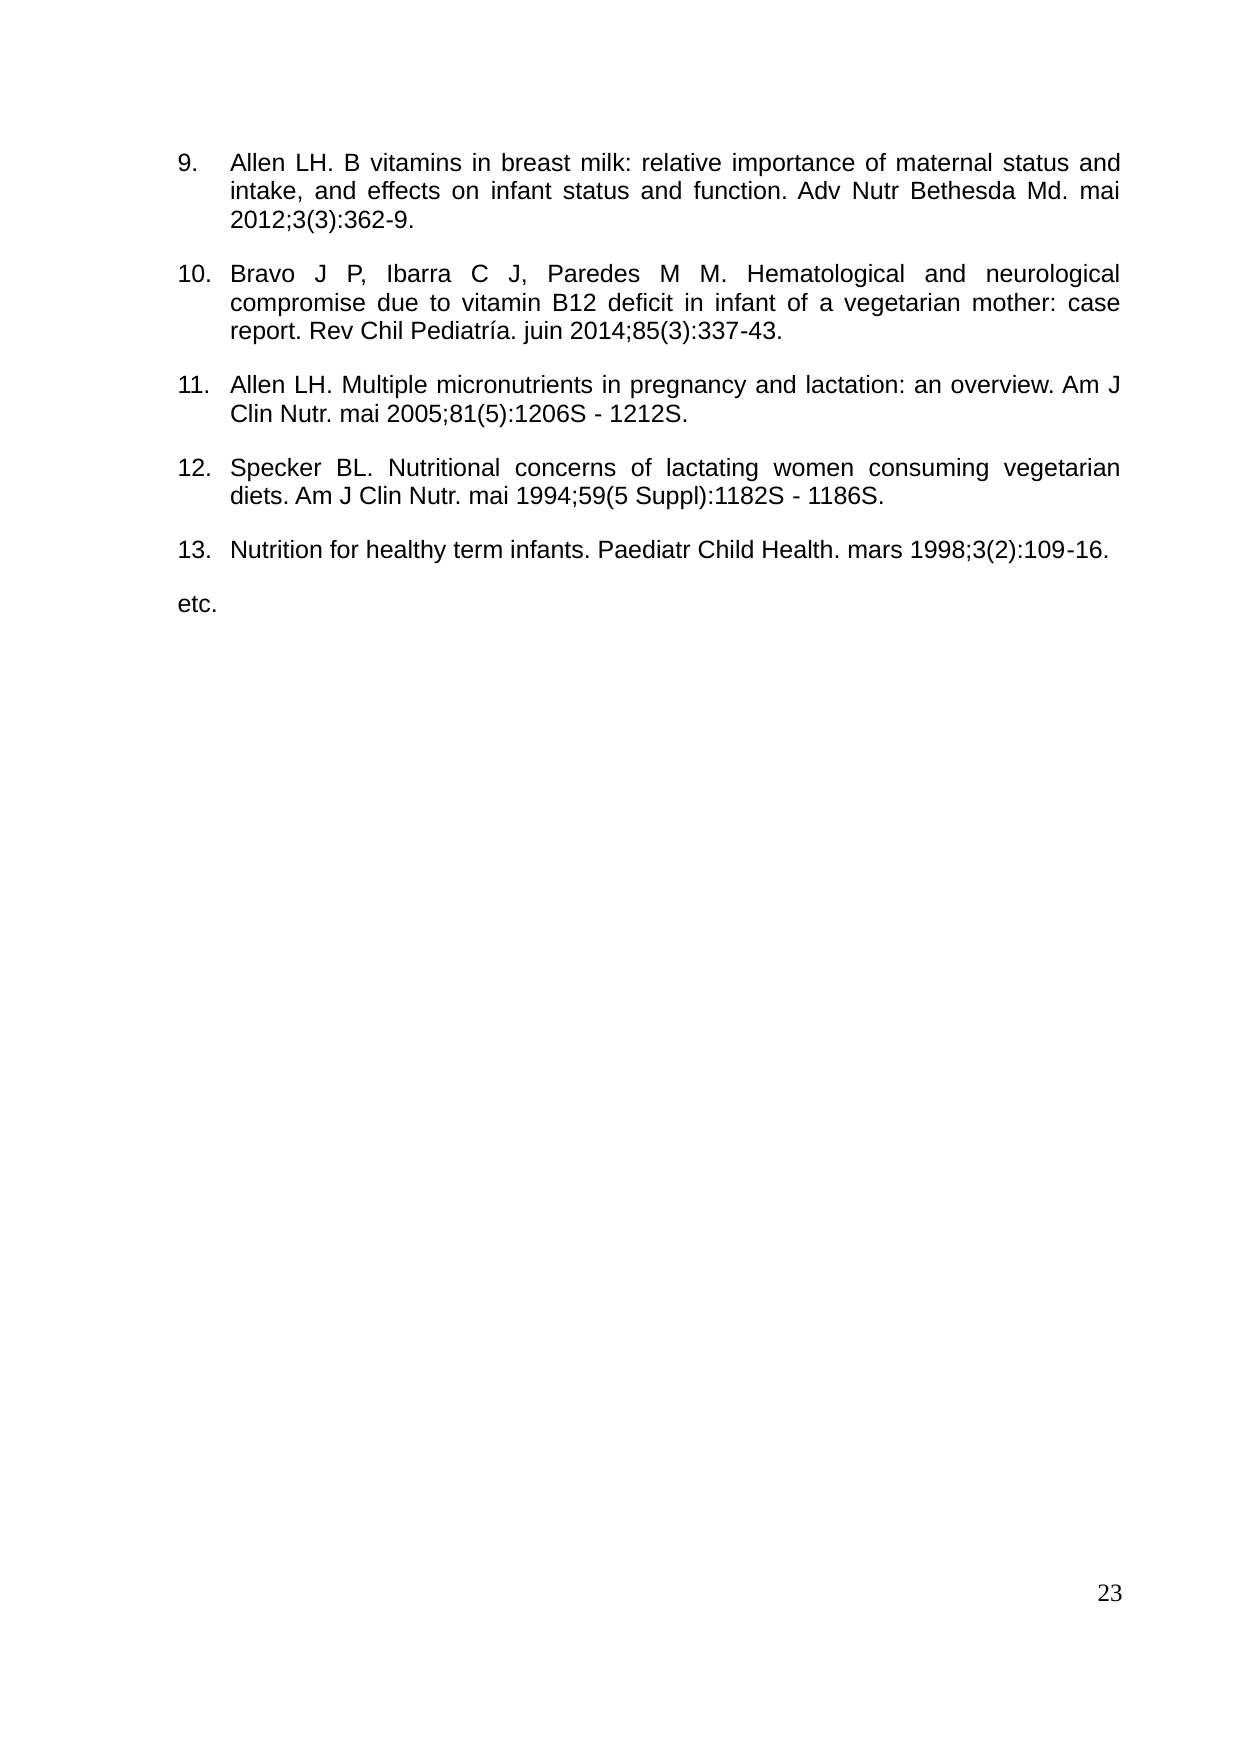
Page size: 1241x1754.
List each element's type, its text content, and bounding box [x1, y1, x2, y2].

text 11. Allen LH. Multiple micronutrients in pregnancy and lactation: an overview. Am J Clin Nutr. mai 2005;81(5):1206S ‑ 1212S. [177, 370, 1122, 428]
text etc. [177, 589, 1122, 618]
text 13. Nutrition for healthy term infants. Paediatr Child Health. mars 1998;3(2):109‑16. [177, 535, 1122, 564]
text 9. Allen LH. B vitamins in breast milk: relative importance of maternal status and intake, and effects on infant status and function. Adv Nutr Bethesda Md. mai 2012;3(3):362‑9. [177, 148, 1122, 234]
text 10. Bravo J P, Ibarra C J, Paredes M M. Hematological and neurological compromise due to vitamin B12 deficit in infant of a vegetarian mother: case report. Rev Chil Pediatría. juin 2014;85(3):337‑43. [177, 259, 1122, 345]
text 12. Specker BL. Nutritional concerns of lactating women consuming vegetarian diets. Am J Clin Nutr. mai 1994;59(5 Suppl):1182S ‑ 1186S. [177, 453, 1122, 510]
